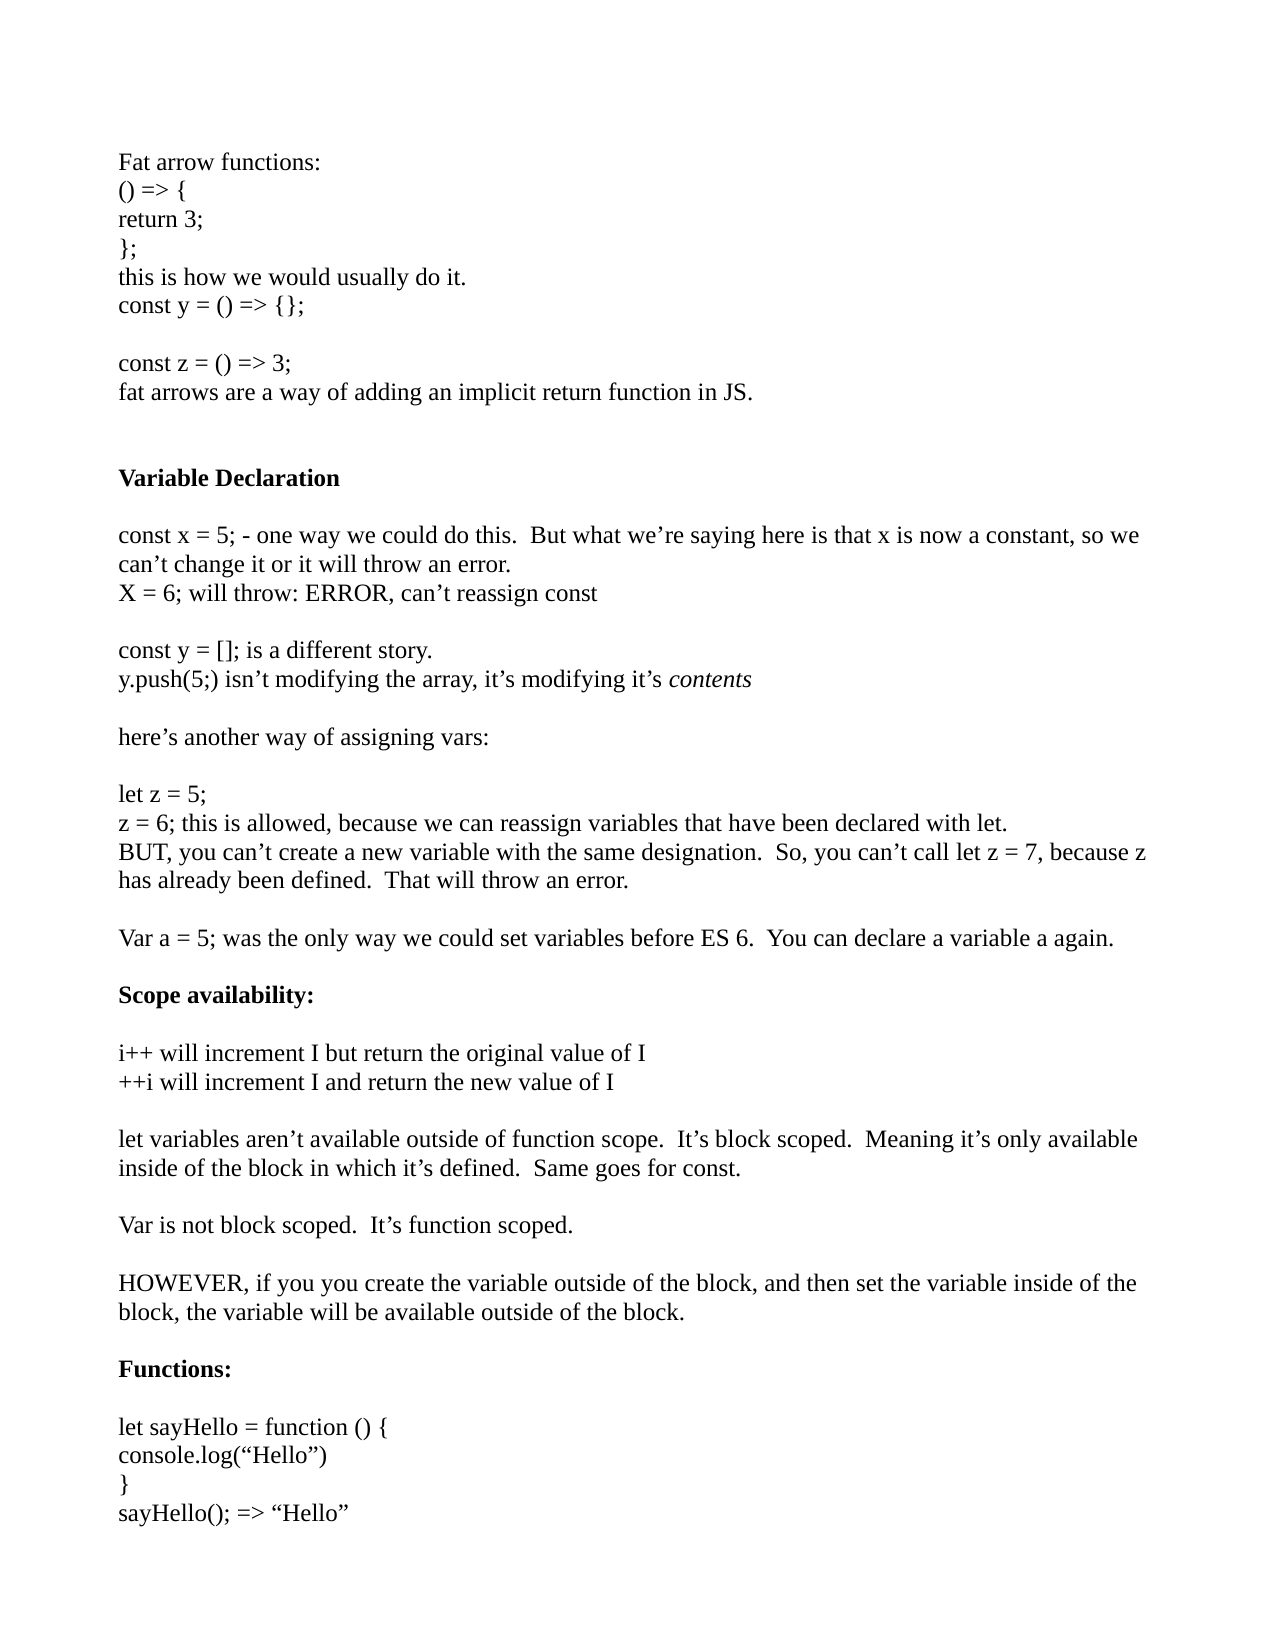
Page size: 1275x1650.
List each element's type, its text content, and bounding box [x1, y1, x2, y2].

text BUT, you can’t create a new variable with the same designation. So, you can’t call let z = 7, because z has already been defined. That will throw an error. [118, 837, 1157, 894]
text ++i will increment I and return the new value of I [118, 1067, 1157, 1096]
text fat arrows are a way of adding an implicit return function in JS. [118, 377, 1157, 406]
text const y = () => {}; [118, 291, 1157, 319]
text let sayHello = function () { [118, 1412, 1157, 1441]
text Var is not block scoped. It’s function scoped. [118, 1211, 1157, 1239]
text () => { [118, 176, 1157, 204]
text Variable Declaration [118, 463, 1157, 492]
text const y = []; is a different story. [118, 636, 1157, 664]
text here’s another way of assigning vars: [118, 722, 1157, 751]
text return 3; [118, 204, 1157, 233]
text Functions: [118, 1354, 1157, 1383]
text console.log(“Hello”) [118, 1441, 1157, 1469]
text }; [118, 233, 1157, 262]
text X = 6; will throw: ERROR, can’t reassign const [118, 578, 1157, 607]
text Fat arrow functions: [118, 147, 1157, 176]
text Var a = 5; was the only way we could set variables before ES 6. You can declare a variable a again. [118, 923, 1157, 952]
text HOWEVER, if you you create the variable outside of the block, and then set the variable inside of the block, the variable will be available outside of the block. [118, 1268, 1157, 1326]
text const x = 5; - one way we could do this. But what we’re saying here is that x is now a constant, so we can’t change it or it will throw an error. [118, 521, 1157, 578]
text z = 6; this is allowed, because we can reassign variables that have been declared with let. [118, 808, 1157, 837]
text y.push(5;) isn’t modifying the array, it’s modifying it’s contents [118, 664, 1157, 693]
text i++ will increment I but return the original value of I [118, 1038, 1157, 1067]
text Scope availability: [118, 981, 1157, 1009]
text let variables aren’t available outside of function scope. It’s block scoped. Meaning it’s only available inside of the block in which it’s defined. Same goes for const. [118, 1124, 1157, 1182]
text sayHello(); => “Hello” [118, 1498, 1157, 1527]
text let z = 5; [118, 779, 1157, 808]
text this is how we would usually do it. [118, 262, 1157, 291]
text const z = () => 3; [118, 348, 1157, 377]
text } [118, 1469, 1157, 1498]
